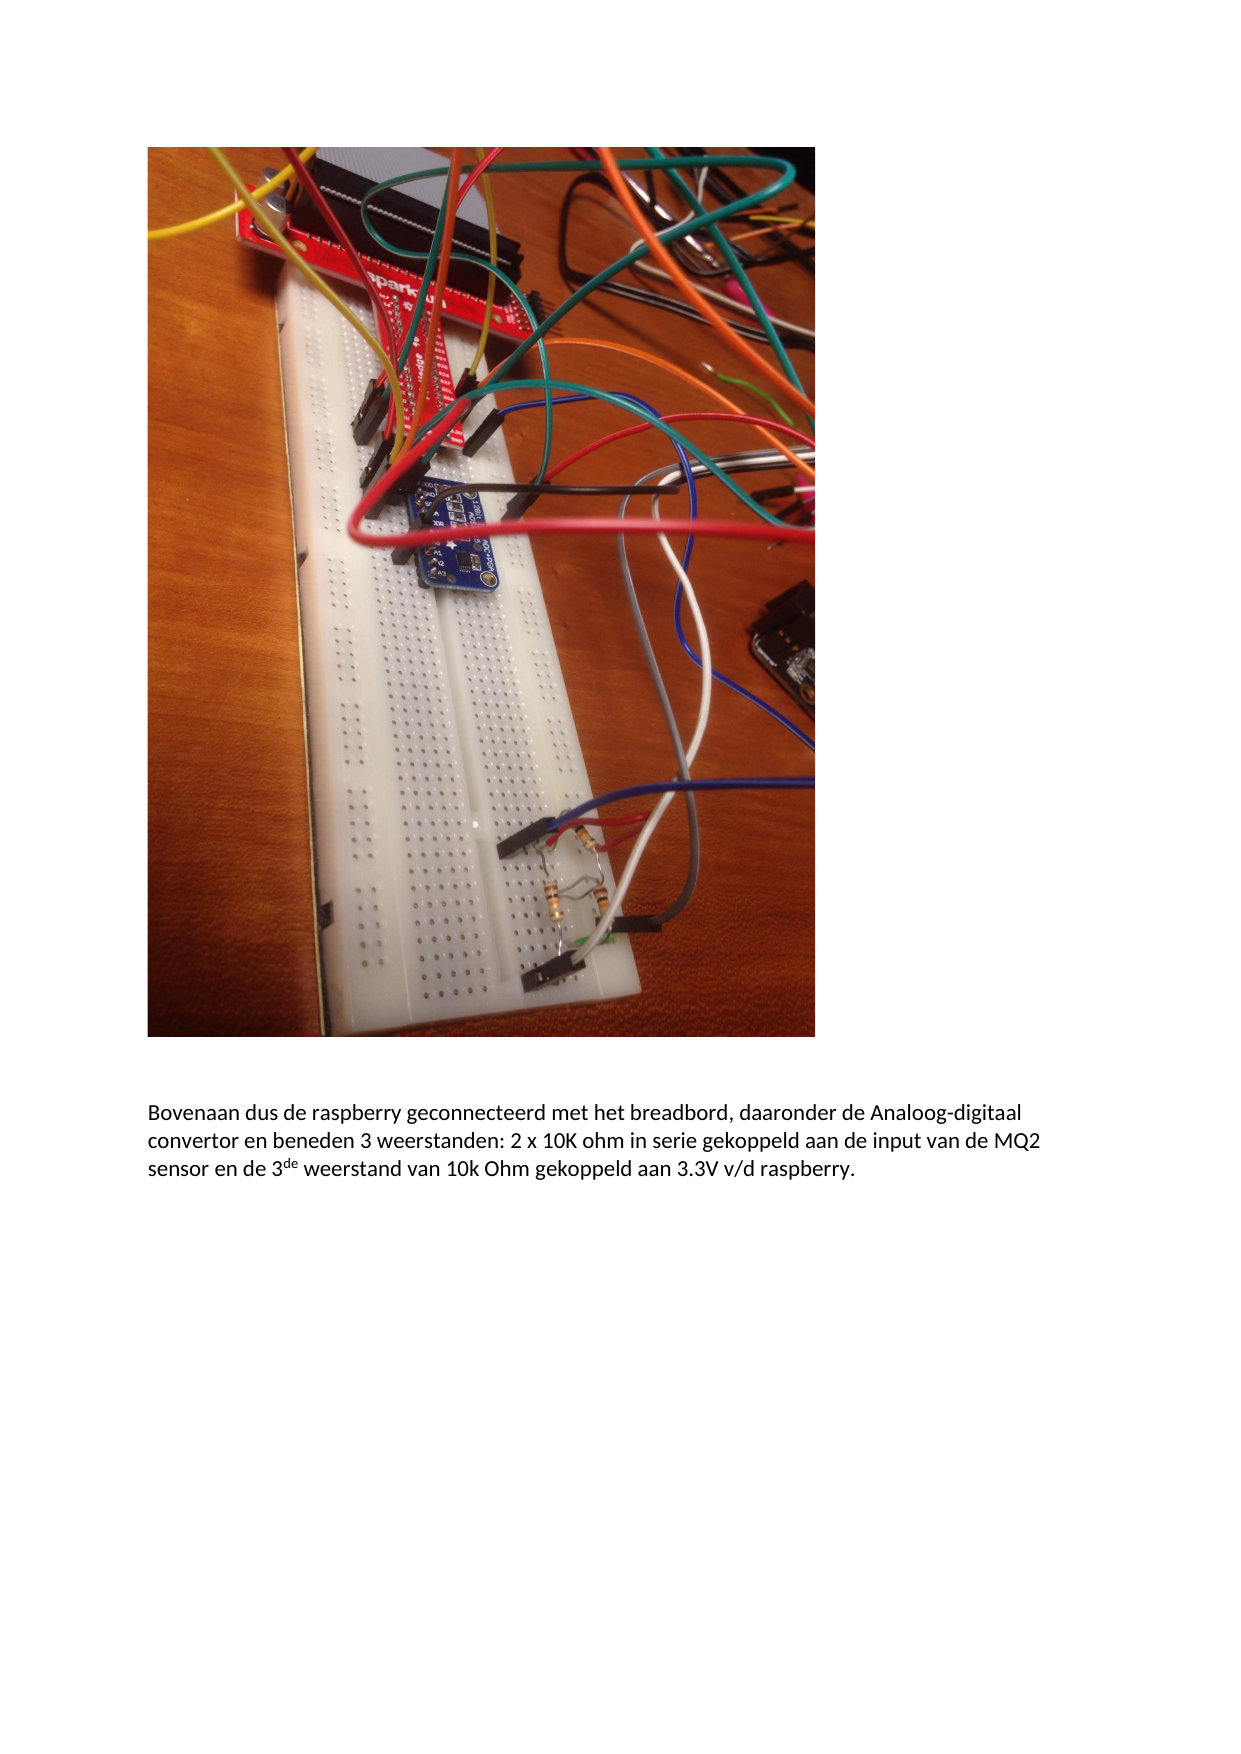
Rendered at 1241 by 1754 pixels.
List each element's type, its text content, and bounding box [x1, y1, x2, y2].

text Bovenaan dus de raspberry geconnecteerd met het breadbord, daaronder de Analoog-digitaal convertor en beneden 3 weerstanden: 2 x 10K ohm in serie gekoppeld aan de input van de MQ2 sensor en de 3de weerstand van 10k Ohm gekoppeld aan 3.3V v/d raspberry. [148, 1098, 1093, 1182]
